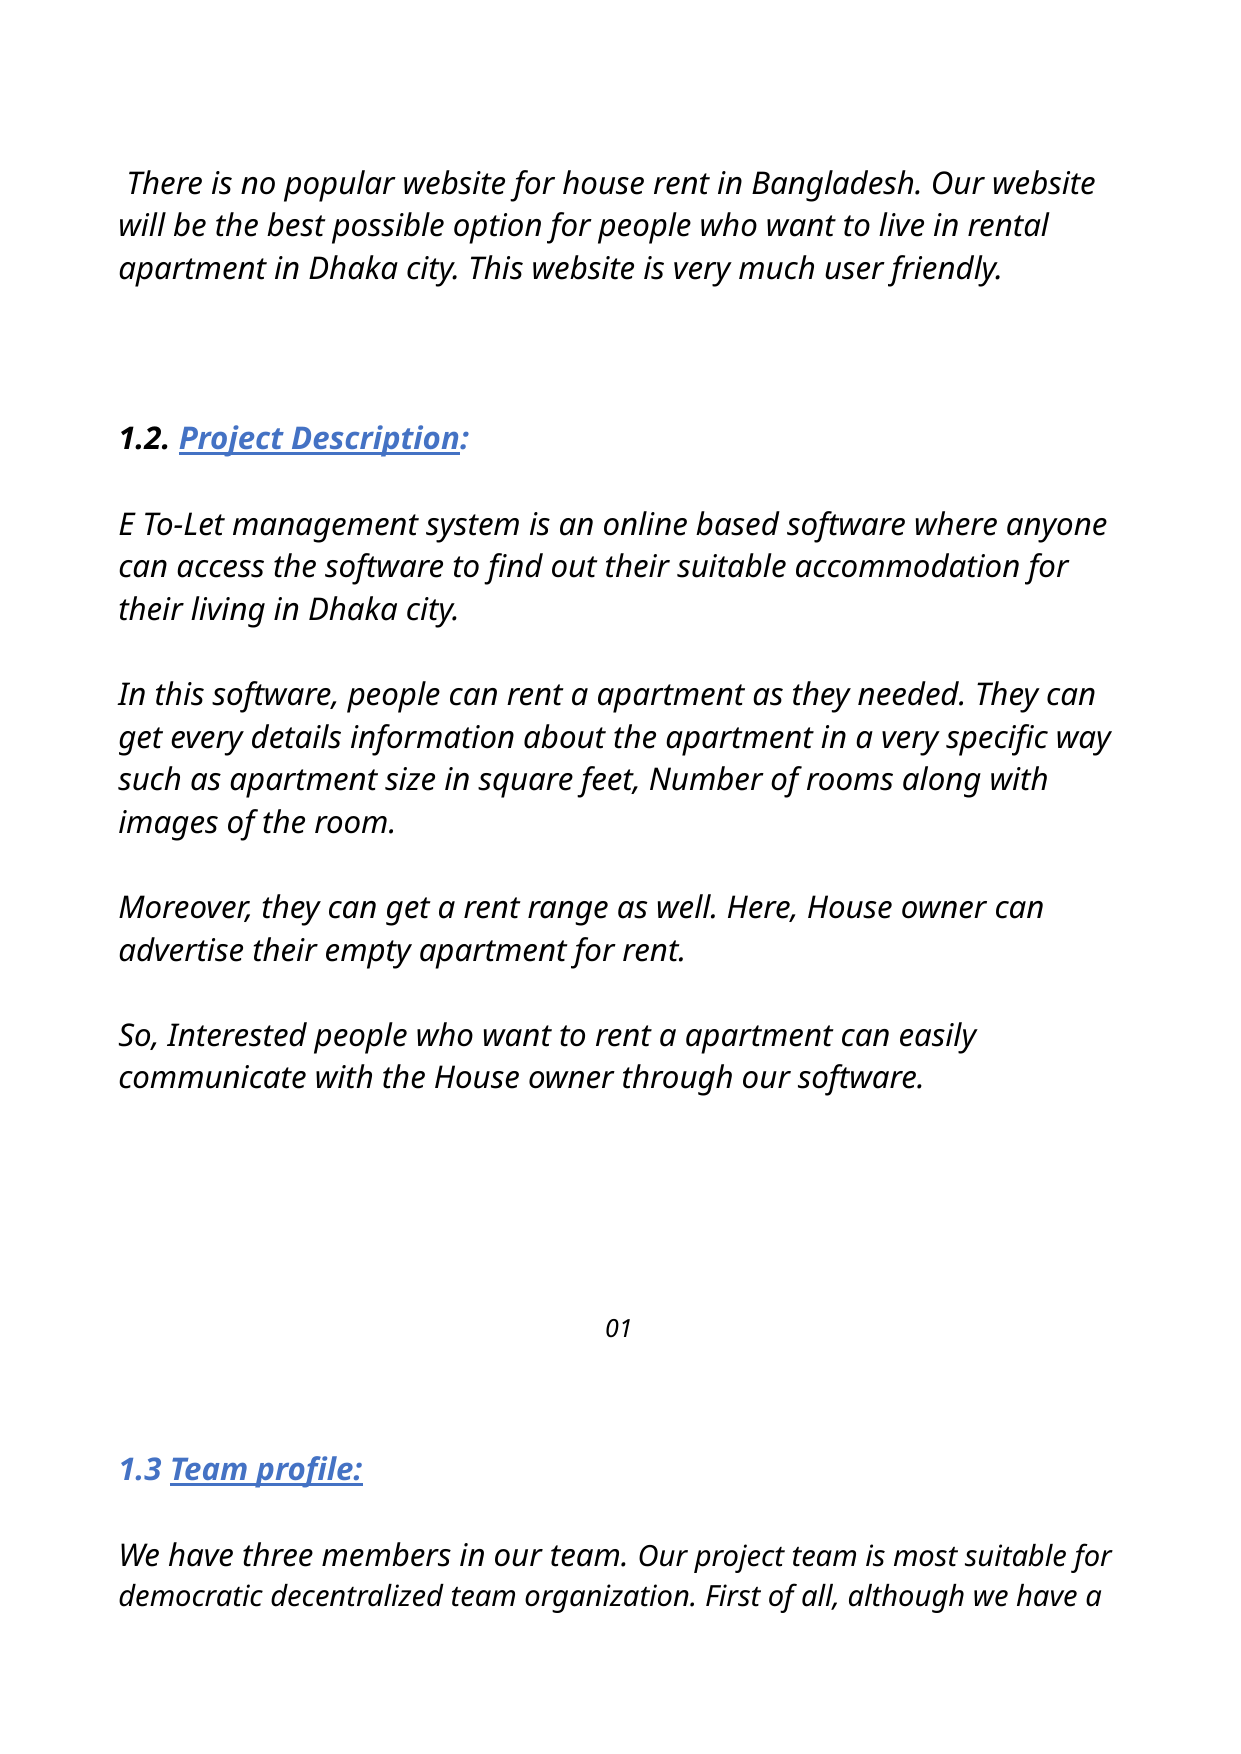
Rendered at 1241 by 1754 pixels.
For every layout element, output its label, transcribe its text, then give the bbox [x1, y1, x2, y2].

text So, Interested people who want to rent a apartment can easily communicate with the House owner through our software. [118, 1013, 1122, 1098]
text Moreover, they can get a rent range as well. Here, House owner can advertise their empty apartment for rent. [118, 885, 1122, 970]
text In this software, people can rent a apartment as they needed. They can get every details information about the apartment in a very specific way such as apartment size in square feet, Number of rooms along with images of the room. [118, 672, 1122, 842]
text 1.2. Project Description: [118, 416, 1122, 459]
text 01 [118, 1311, 1122, 1345]
text E To-Let management system is an online based software where anyone can access the software to find out their suitable accommodation for their living in Dhaka city. [118, 502, 1122, 629]
text There is no popular website for house rent in Bangladesh. Our website will be the best possible option for people who want to live in rental apartment in Dhaka city. This website is very much user friendly. [118, 161, 1122, 288]
text We have three members in our team. Our project team is most suitable for democratic decentralized team organization. First of all, although we have a [118, 1532, 1122, 1615]
text 1.3 Team profile: [118, 1447, 1122, 1490]
